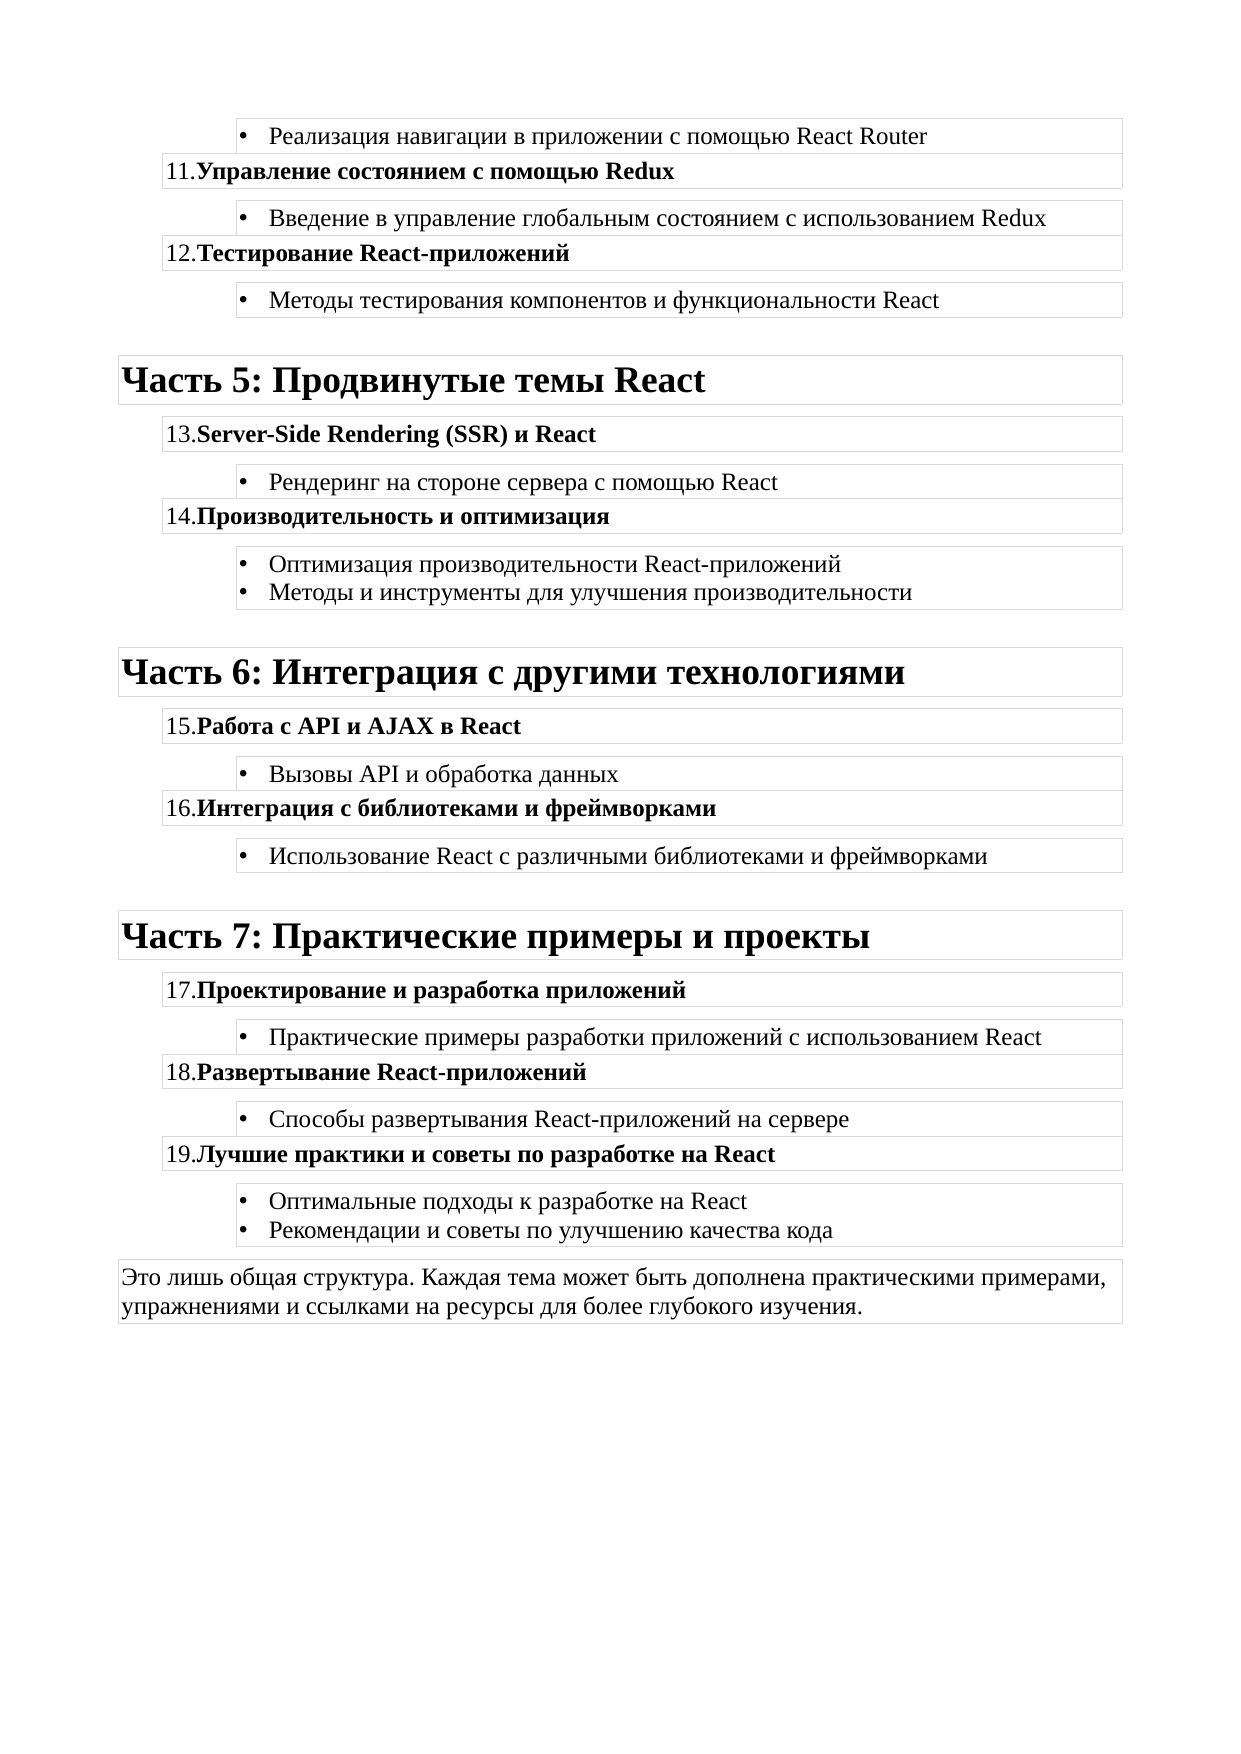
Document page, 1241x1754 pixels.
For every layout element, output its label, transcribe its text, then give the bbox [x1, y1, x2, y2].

list Управление состоянием с помощью Redux [163, 154, 1122, 188]
list Интеграция с библиотеками и фреймворками [163, 791, 1122, 825]
list Оптимальные подходы к разработке на React [237, 1184, 1122, 1212]
list Развертывание React-приложений [163, 1055, 1122, 1088]
list Использование React с различными библиотеками и фреймворками [237, 839, 1122, 872]
subtitle Часть 5: Продвинутые темы React [119, 356, 1122, 404]
list Производительность и оптимизация [163, 499, 1122, 533]
list Методы и инструменты для улучшения производительности [237, 574, 1122, 609]
list Проектирование и разработка приложений [163, 973, 1122, 1006]
list Введение в управление глобальным состоянием с использованием Redux [237, 201, 1122, 235]
subtitle Часть 7: Практические примеры и проекты [119, 911, 1122, 959]
list Лучшие практики и советы по разработке на React [163, 1137, 1122, 1170]
list Оптимизация производительности React-приложений [237, 547, 1122, 574]
list Рендеринг на стороне сервера с помощью React [237, 465, 1122, 498]
list Рекомендации и советы по улучшению качества кода [237, 1212, 1122, 1246]
list Тестирование React-приложений [163, 236, 1122, 270]
list Практические примеры разработки приложений с использованием React [237, 1020, 1122, 1054]
list Server-Side Rendering (SSR) и React [163, 417, 1122, 451]
list Работа с API и AJAX в React [163, 709, 1122, 743]
text Это лишь общая структура. Каждая тема может быть дополнена практическими примерами, упражнениями и ссылками на ресурсы для более глубокого изучения. [119, 1260, 1122, 1323]
subtitle Часть 6: Интеграция с другими технологиями [119, 648, 1122, 696]
list Способы развертывания React-приложений на сервере [237, 1102, 1122, 1136]
list Реализация навигации в приложении с помощью React Router [237, 119, 1122, 153]
list Вызовы API и обработка данных [237, 757, 1122, 790]
list Методы тестирования компонентов и функциональности React [237, 283, 1122, 317]
